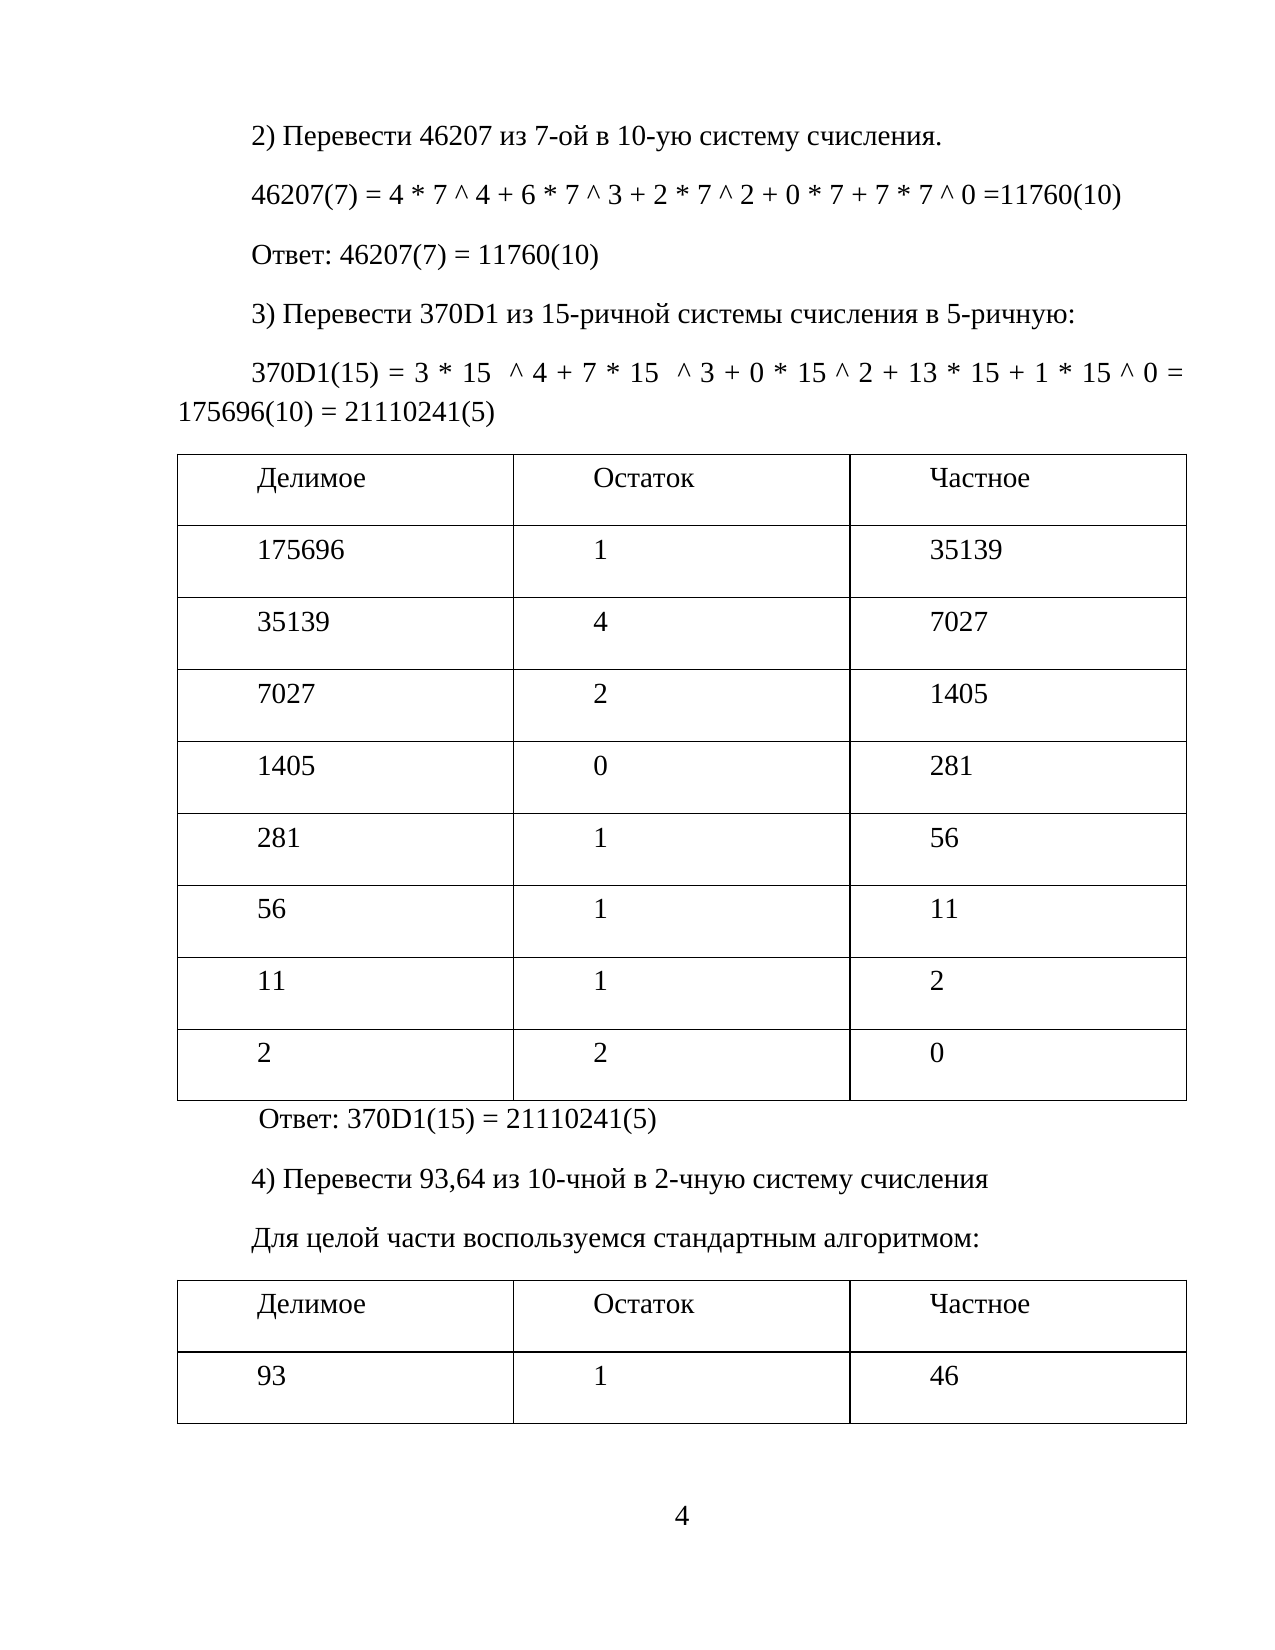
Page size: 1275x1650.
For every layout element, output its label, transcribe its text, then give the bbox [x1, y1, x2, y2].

table_cell 11 [851, 886, 1186, 957]
table_header Остаток [514, 1281, 849, 1351]
table_cell 1 [514, 958, 849, 1028]
text 3) Перевести 370D1 из 15-ричной системы счисления в 5-ричную: [177, 296, 1186, 330]
table_cell 1 [514, 526, 849, 597]
table_cell 2 [514, 1030, 849, 1100]
table_header Частное [851, 1281, 1186, 1351]
text Ответ: 370D1(15) = 21110241(5) [177, 1101, 1186, 1135]
text Для целой части воспользуемся стандартным алгоритмом: [177, 1220, 1186, 1254]
table_cell 1405 [178, 742, 513, 813]
table_cell 2 [514, 670, 849, 741]
table_header Частное [851, 455, 1186, 525]
table_cell 4 [514, 598, 849, 669]
table_cell 2 [851, 958, 1186, 1028]
table_cell 11 [178, 958, 513, 1028]
table_cell 2 [178, 1030, 513, 1100]
table_cell 0 [851, 1030, 1186, 1100]
table_cell 56 [851, 814, 1186, 885]
table_cell 175696 [178, 526, 513, 597]
text 46207(7) = 4 * 7 ^ 4 + 6 * 7 ^ 3 + 2 * 7 ^ 2 + 0 * 7 + 7 * 7 ^ 0 =11760(10) [177, 177, 1186, 211]
text Ответ: 46207(7) = 11760(10) [177, 237, 1186, 270]
table_cell 7027 [178, 670, 513, 741]
table_cell 35139 [851, 526, 1186, 597]
text 370D1(15) = 3 * 15 ^ 4 + 7 * 15 ^ 3 + 0 * 15 ^ 2 + 13 * 15 + 1 * 15 ^ 0 = 175696(10) = 21110241(5) [177, 356, 1186, 428]
table_cell 1 [514, 814, 849, 885]
text 4) Перевести 93,64 из 10-чной в 2-чную систему счисления [177, 1161, 1186, 1194]
table_cell 1 [514, 886, 849, 957]
table_header Остаток [514, 455, 849, 525]
table_header Делимое [178, 455, 513, 525]
table_cell 93 [178, 1353, 513, 1423]
table_cell 46 [851, 1353, 1186, 1423]
table_cell 35139 [178, 598, 513, 669]
table_cell 1405 [851, 670, 1186, 741]
table_cell 7027 [851, 598, 1186, 669]
table_cell 1 [514, 1353, 849, 1423]
table_cell 56 [178, 886, 513, 957]
table_header Делимое [178, 1281, 513, 1351]
table_cell 0 [514, 742, 849, 813]
table_cell 281 [178, 814, 513, 885]
text 2) Перевести 46207 из 7-ой в 10-ую систему счисления. [177, 118, 1186, 152]
table_cell 281 [851, 742, 1186, 813]
